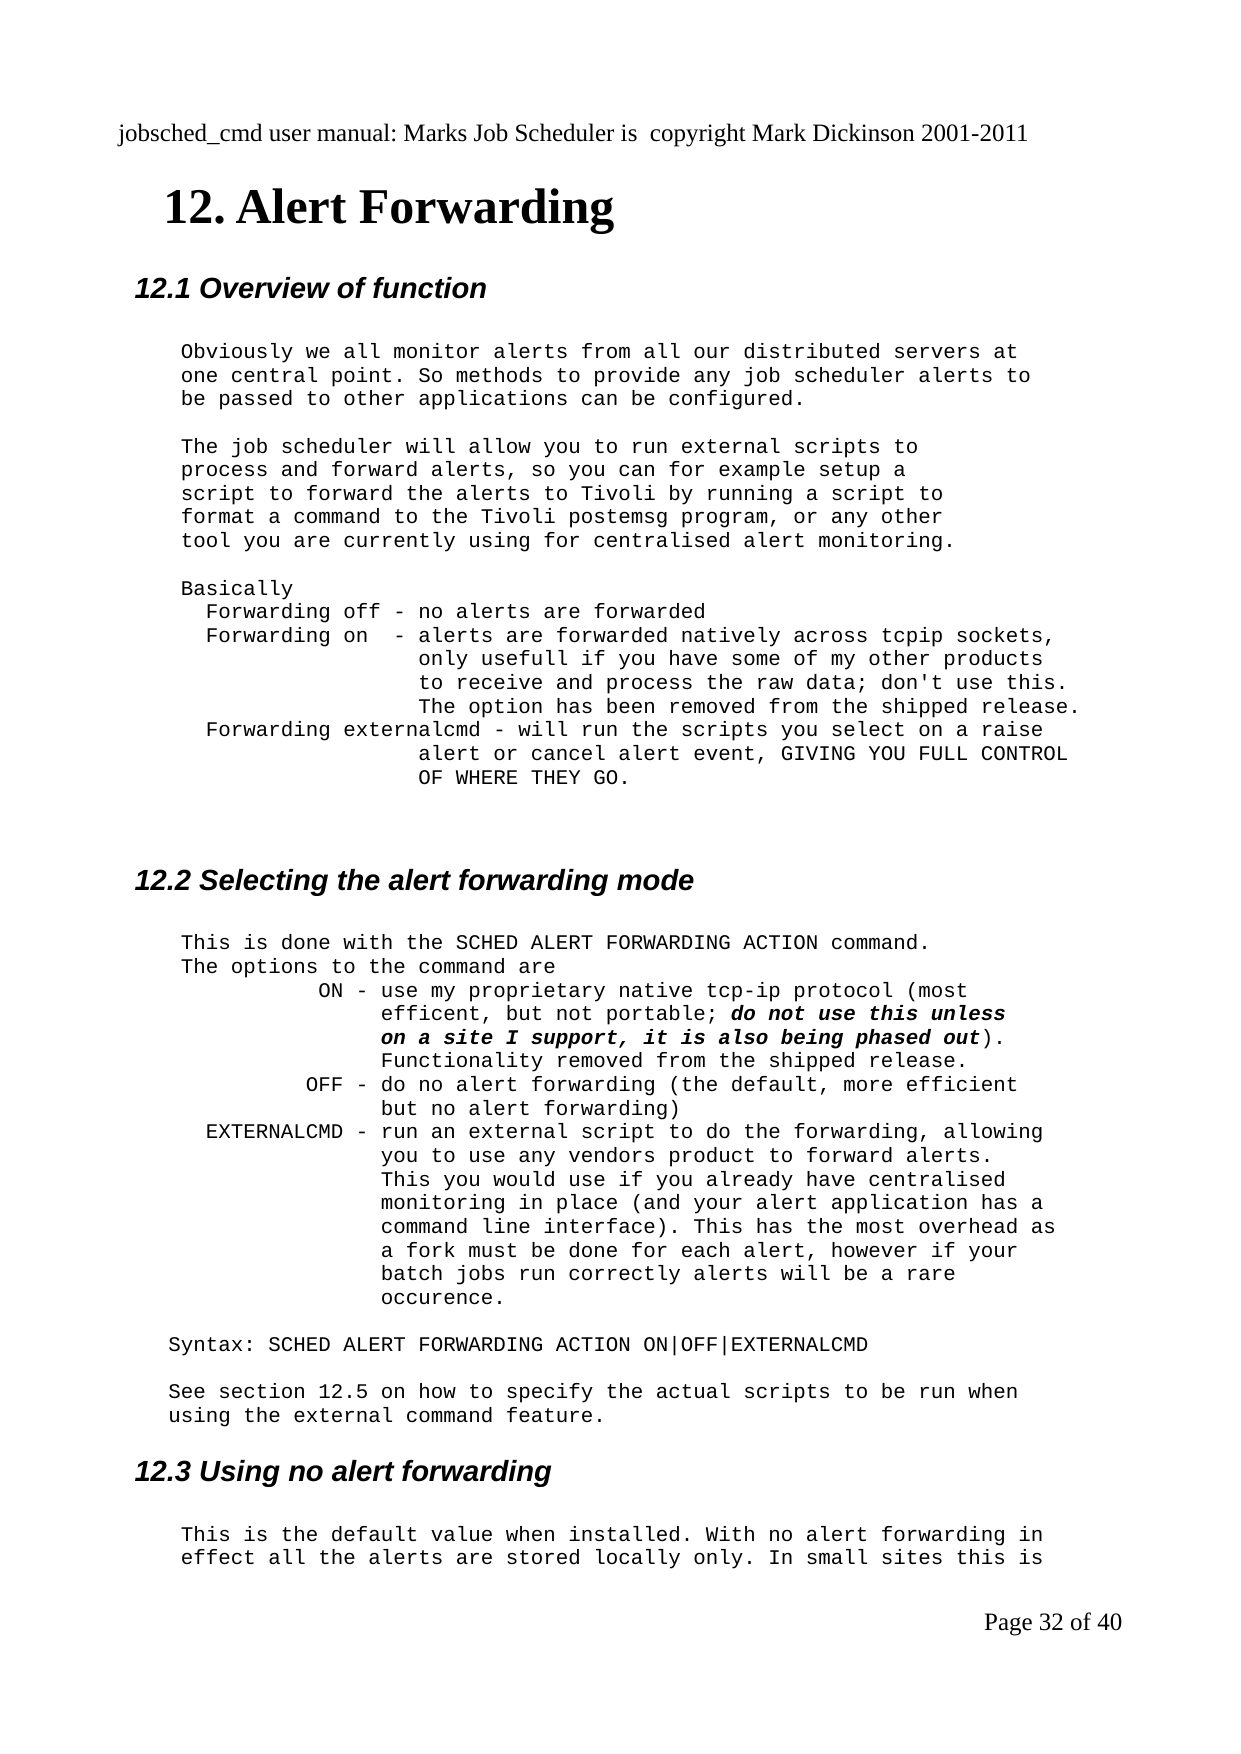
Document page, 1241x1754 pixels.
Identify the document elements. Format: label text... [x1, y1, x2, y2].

text Functionality removed from the shipped release. [118, 1051, 1122, 1074]
text Obviously we all monitor alerts from all our distributed servers at [118, 341, 1122, 365]
text process and forward alerts, so you can for example setup a [118, 459, 1122, 483]
text efficent, but not portable; do not use this unless [118, 1003, 1122, 1027]
text Forwarding externalcmd - will run the scripts you select on a raise [118, 719, 1122, 743]
text on a site I support, it is also being phased out). [118, 1027, 1122, 1051]
text Forwarding off - no alerts are forwarded [118, 601, 1122, 625]
text monitoring in place (and your alert application has a [118, 1192, 1122, 1216]
text This is the default value when installed. With no alert forwarding in [118, 1523, 1122, 1547]
text The job scheduler will allow you to run external scripts to [118, 436, 1122, 459]
text but no alert forwarding) [118, 1098, 1122, 1121]
subtitle 12.2 Selecting the alert forwarding mode [118, 863, 1122, 896]
text OF WHERE THEY GO. [118, 767, 1122, 790]
text Syntax: SCHED ALERT FORWARDING ACTION ON|OFF|EXTERNALCMD [118, 1334, 1122, 1358]
text to receive and process the raw data; don't use this. [118, 672, 1122, 696]
text The options to the command are [118, 956, 1122, 979]
text The option has been removed from the shipped release. [118, 696, 1122, 719]
text This is done with the SCHED ALERT FORWARDING ACTION command. [118, 932, 1122, 956]
text be passed to other applications can be configured. [118, 388, 1122, 412]
text Forwarding on - alerts are forwarded natively across tcpip sockets, [118, 625, 1122, 648]
text using the external command feature. [118, 1405, 1122, 1429]
text tool you are currently using for centralised alert monitoring. [118, 530, 1122, 554]
text only usefull if you have some of my other products [118, 648, 1122, 672]
text batch jobs run correctly alerts will be a rare [118, 1263, 1122, 1287]
text Basically [118, 577, 1122, 601]
text alert or cancel alert event, GIVING YOU FULL CONTROL [118, 743, 1122, 767]
subtitle 12. Alert Forwarding [118, 176, 1122, 234]
text script to forward the alerts to Tivoli by running a script to [118, 483, 1122, 507]
text a fork must be done for each alert, however if your [118, 1240, 1122, 1263]
subtitle 12.3 Using no alert forwarding [118, 1454, 1122, 1487]
text one central point. So methods to provide any job scheduler alerts to [118, 365, 1122, 388]
text format a command to the Tivoli postemsg program, or any other [118, 507, 1122, 530]
text This you would use if you already have centralised [118, 1169, 1122, 1192]
text ON - use my proprietary native tcp-ip protocol (most [118, 979, 1122, 1003]
text you to use any vendors product to forward alerts. [118, 1145, 1122, 1169]
text See section 12.5 on how to specify the actual scripts to be run when [118, 1382, 1122, 1405]
text occurence. [118, 1287, 1122, 1311]
text effect all the alerts are stored locally only. In small sites this is [118, 1547, 1122, 1571]
text EXTERNALCMD - run an external script to do the forwarding, allowing [118, 1121, 1122, 1145]
subtitle 12.1 Overview of function [118, 271, 1122, 305]
text OFF - do no alert forwarding (the default, more efficient [118, 1074, 1122, 1098]
text command line interface). This has the most overhead as [118, 1216, 1122, 1240]
